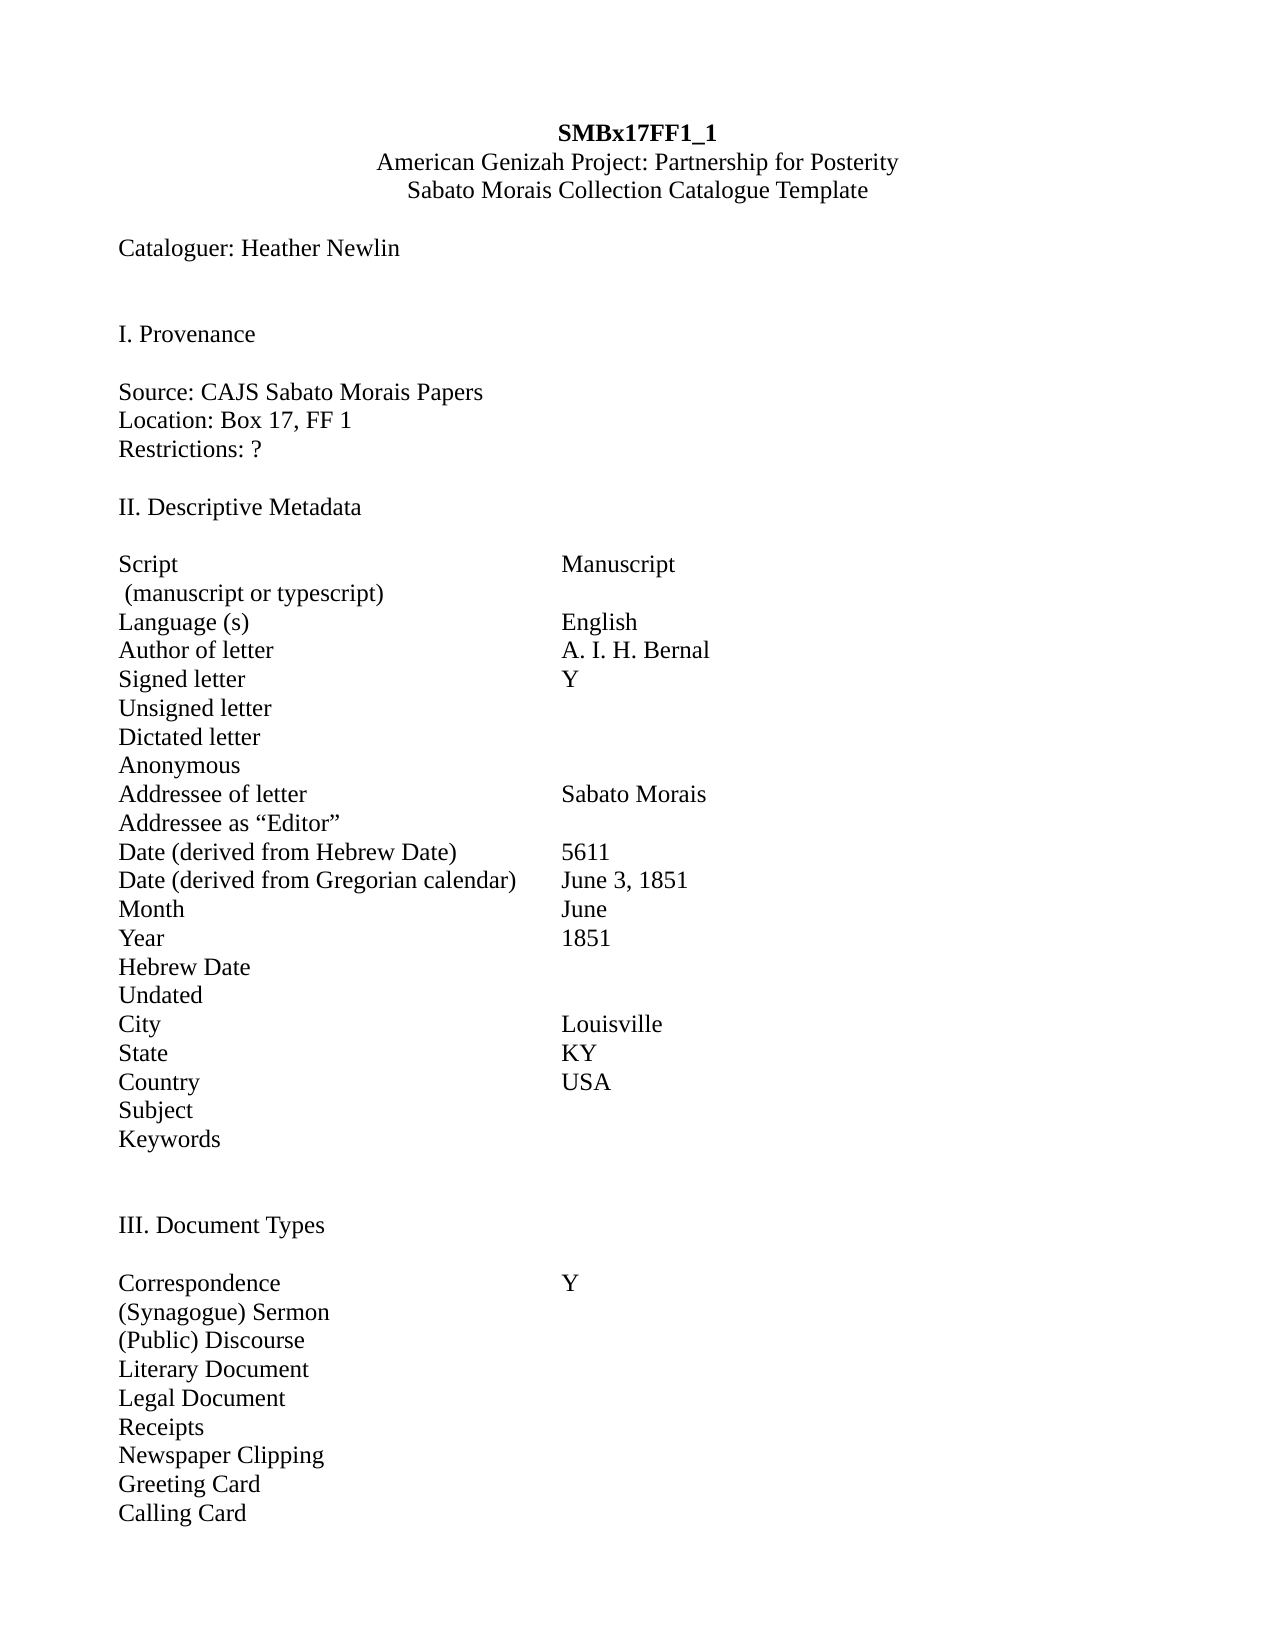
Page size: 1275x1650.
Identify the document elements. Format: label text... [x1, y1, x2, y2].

text (manuscript or typescript) [118, 578, 1157, 607]
text Legal Document [118, 1383, 1157, 1412]
text I. Provenance [118, 319, 1157, 348]
text Keywords [118, 1124, 1157, 1153]
text Sabato Morais Collection Catalogue Template [118, 176, 1157, 204]
text II. Descriptive Metadata [118, 492, 1157, 521]
text Author of letter A. I. H. Bernal [118, 636, 1157, 664]
text Signed letter Y [118, 664, 1157, 693]
text Language (s) English [118, 607, 1157, 636]
text City Louisville [118, 1009, 1157, 1038]
text Literary Document [118, 1354, 1157, 1383]
text Addressee as “Editor” [118, 808, 1157, 837]
text Source: CAJS Sabato Morais Papers [118, 377, 1157, 406]
text Anonymous [118, 751, 1157, 779]
text American Genizah Project: Partnership for Posterity [118, 147, 1157, 176]
text Script Manuscript [118, 549, 1157, 578]
text Country USA [118, 1067, 1157, 1096]
text Addressee of letter Sabato Morais [118, 779, 1157, 808]
text Restrictions: ? [118, 434, 1157, 463]
text State KY [118, 1038, 1157, 1067]
text III. Document Types [118, 1211, 1157, 1239]
text Date (derived from Gregorian calendar) June 3, 1851 [118, 866, 1157, 894]
text Cataloguer: Heather Newlin [118, 233, 1157, 262]
text Hebrew Date [118, 952, 1157, 981]
text Unsigned letter [118, 693, 1157, 722]
text Month June [118, 894, 1157, 923]
text Receipts [118, 1412, 1157, 1441]
text (Synagogue) Sermon [118, 1297, 1157, 1326]
text Greeting Card [118, 1469, 1157, 1498]
text (Public) Discourse [118, 1326, 1157, 1354]
text Undated [118, 981, 1157, 1009]
text Subject [118, 1096, 1157, 1124]
text Dictated letter [118, 722, 1157, 751]
text Calling Card [118, 1498, 1157, 1527]
text Location: Box 17, FF 1 [118, 406, 1157, 434]
text SMBx17FF1_1 [118, 118, 1157, 147]
text Date (derived from Hebrew Date) 5611 [118, 837, 1157, 866]
text Year 1851 [118, 923, 1157, 952]
text Newspaper Clipping [118, 1441, 1157, 1469]
text Correspondence Y [118, 1268, 1157, 1297]
